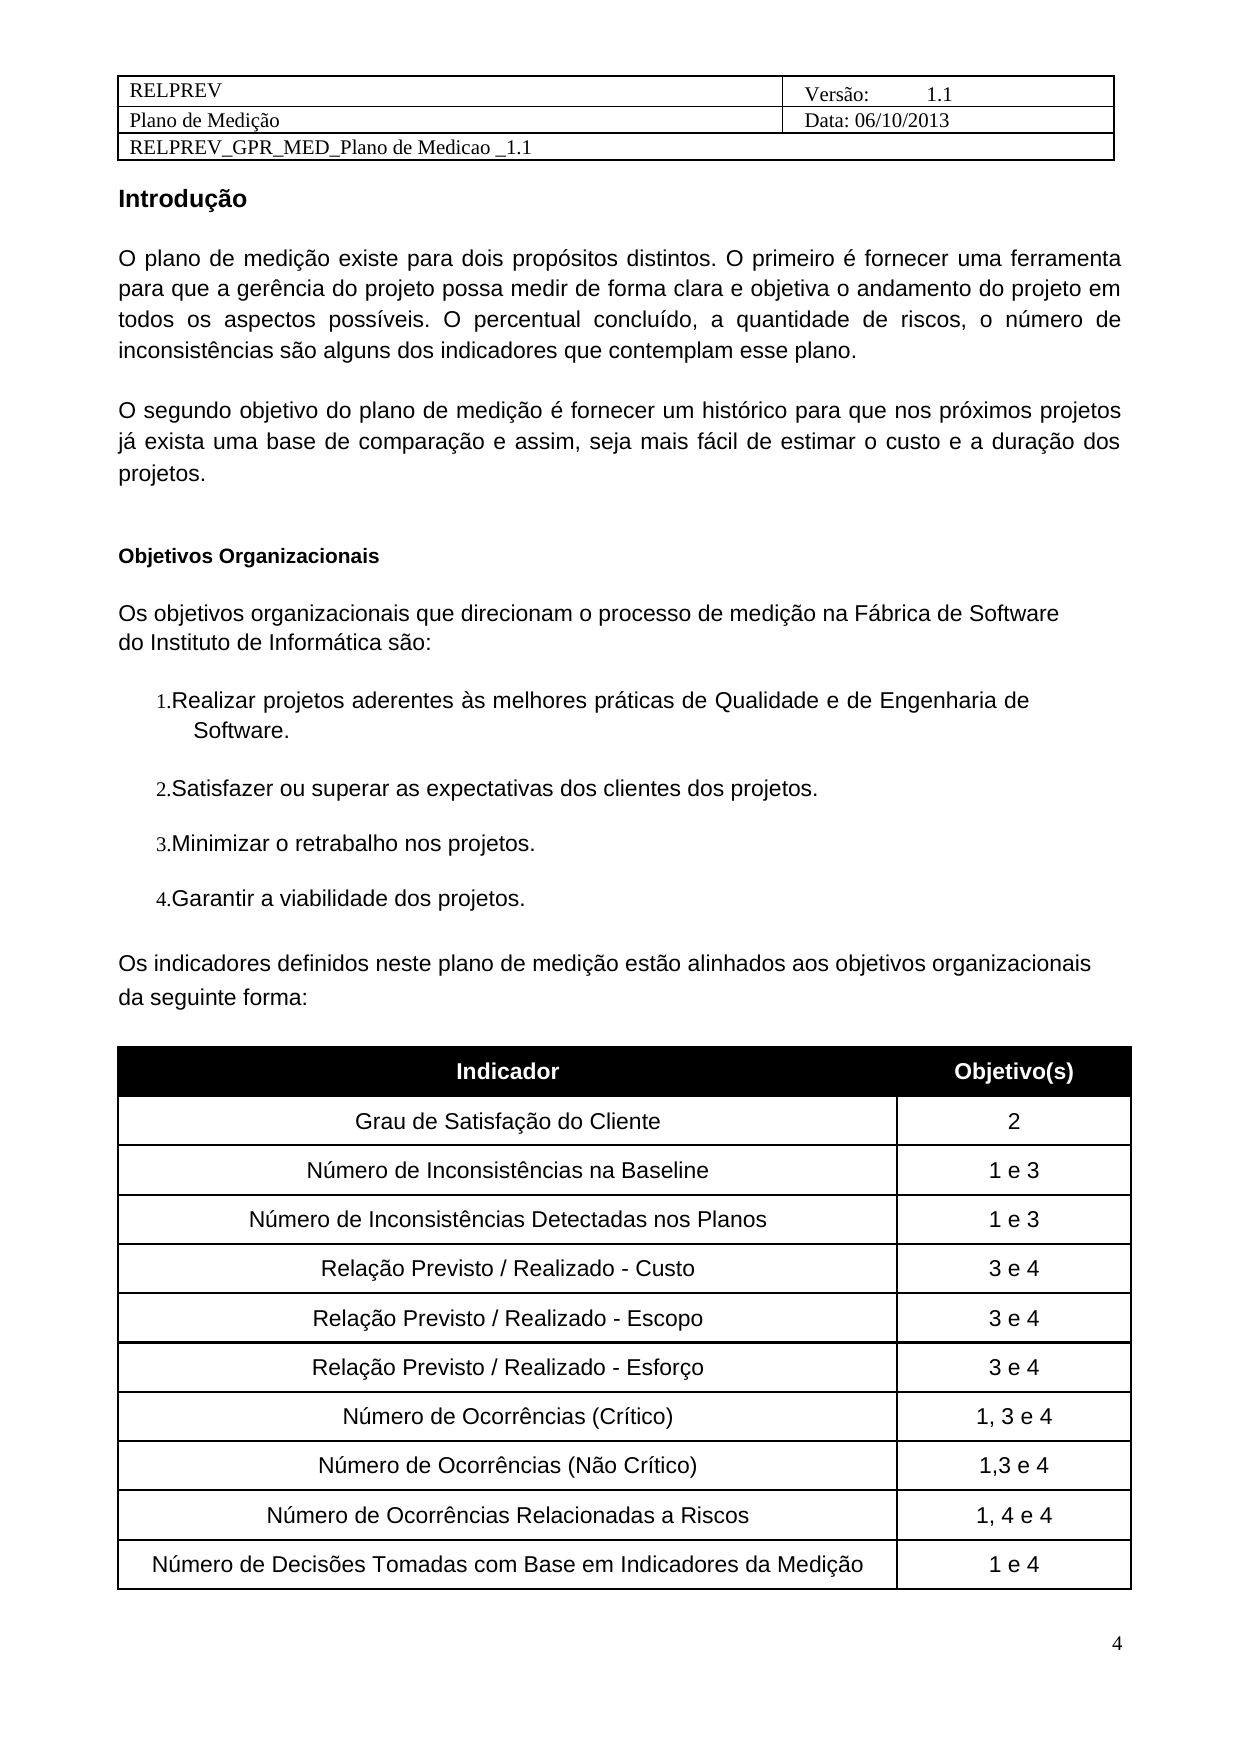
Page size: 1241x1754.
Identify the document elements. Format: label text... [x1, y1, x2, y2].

subtitle Objetivos Organizacionais [118, 543, 1122, 568]
subtitle Introdução [118, 184, 1122, 213]
table_cell Número de Ocorrências Relacionadas a Riscos [119, 1491, 896, 1538]
table_cell Grau de Satisfação do Cliente [119, 1097, 896, 1144]
table_cell Número de Ocorrências (Não Crítico) [119, 1442, 896, 1489]
table_cell Relação Previsto / Realizado - Esforço [119, 1344, 896, 1391]
list Garantir a viabilidade dos projetos. [81, 885, 1122, 911]
text O plano de medição existe para dois propósitos distintos. O primeiro é fornecer uma ferramenta para que a gerência do projeto possa medir de forma clara e objetiva o andamento do projeto em todos os aspectos possíveis. O percentual concluído, a quantidade de riscos, o número de inconsistências são alguns dos indicadores que contemplam esse plano. [118, 244, 1122, 363]
table_cell Relação Previsto / Realizado - Custo [119, 1245, 896, 1292]
list Minimizar o retrabalho nos projetos. [81, 830, 1122, 856]
table_cell 1, 3 e 4 [898, 1393, 1130, 1440]
text O segundo objetivo do plano de medição é fornecer um histórico para que nos próximos projetos já exista uma base de comparação e assim, seja mais fácil de estimar o custo e a duração dos projetos. [118, 397, 1122, 486]
table_cell 1 e 3 [898, 1196, 1130, 1243]
table_header Indicador [119, 1048, 896, 1095]
table_cell Relação Previsto / Realizado - Escopo [119, 1294, 896, 1341]
table_cell Número de Decisões Tomadas com Base em Indicadores da Medição [119, 1541, 896, 1588]
table_cell 3 e 4 [898, 1344, 1130, 1391]
text Os objetivos organizacionais que direcionam o processo de medição na Fábrica de Software do Instituto de Informática são: [118, 599, 1082, 655]
table_header Objetivo(s) [898, 1048, 1130, 1095]
table_cell 3 e 4 [898, 1245, 1130, 1292]
table_cell 3 e 4 [898, 1294, 1130, 1341]
table_cell 1,3 e 4 [898, 1442, 1130, 1489]
table_cell Número de Inconsistências Detectadas nos Planos [119, 1196, 896, 1243]
table_cell 1 e 4 [898, 1541, 1130, 1588]
table_cell 2 [898, 1097, 1130, 1144]
list Satisfazer ou superar as expectativas dos clientes dos projetos. [81, 775, 1122, 801]
text Os indicadores definidos neste plano de medição estão alinhados aos objetivos organizacionais da seguinte forma: [118, 950, 1114, 1010]
table_cell 1, 4 e 4 [898, 1491, 1130, 1538]
table_cell 1 e 3 [898, 1146, 1130, 1194]
table_cell Número de Inconsistências na Baseline [119, 1146, 896, 1194]
list Realizar projetos aderentes às melhores práticas de Qualidade e de Engenharia de Software. [81, 687, 1030, 743]
table_cell Número de Ocorrências (Crítico) [119, 1393, 896, 1440]
